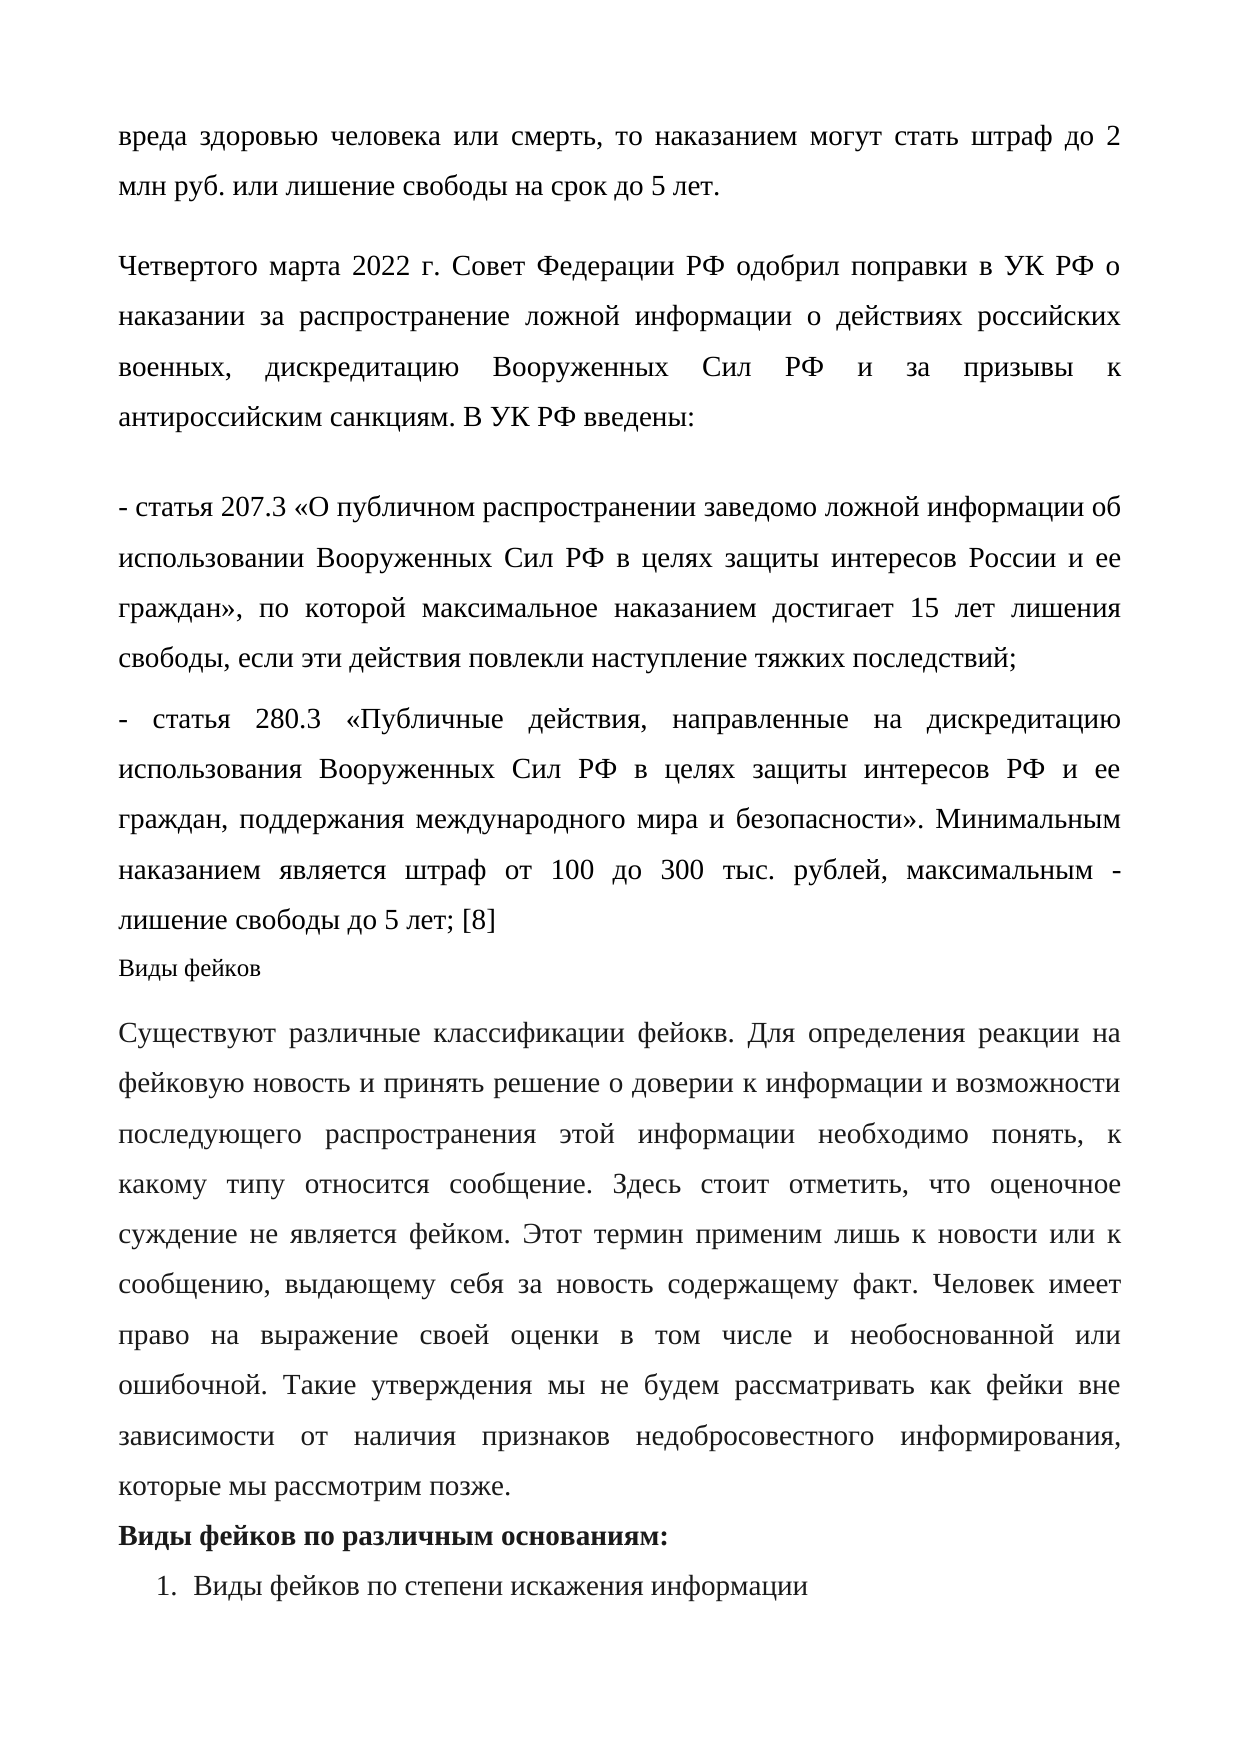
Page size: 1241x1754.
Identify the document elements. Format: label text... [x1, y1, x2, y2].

text Виды фейков по различным основаниям: [118, 1518, 1122, 1552]
text Четвертого марта 2022 г. Совет Федерации РФ одобрил поправки в УК РФ о наказании за распространение ложной информации о действиях российских военных, дискредитацию Вооруженных Сил РФ и за призывы к антироссийским санкциям. В УК РФ введены: [118, 248, 1122, 433]
text вреда здоровью человека или смерть, то наказанием могут стать штраф до 2 млн руб. или лишение свободы на срок до 5 лет. [118, 118, 1122, 202]
text - статья 207.3 «О публичном распространении заведомо ложной информации об использовании Вооруженных Сил РФ в целях защиты интересов России и ее граждан», по которой максимальное наказанием достигает 15 лет лишения свободы, если эти действия повлекли наступление тяжких последствий; [118, 489, 1122, 674]
text - статья 280.3 «Публичные действия, направленные на дискредитацию использования Вооруженных Сил РФ в целях защиты интересов РФ и ее граждан, поддержания международного мира и безопасности». Минимальным наказанием является штраф от 100 до 300 тыс. рублей, максимальным - лишение свободы до 5 лет; [8] [118, 701, 1122, 936]
list Виды фейков по степени искажения информации [156, 1568, 1122, 1602]
text Виды фейков [118, 953, 1122, 981]
text Существуют различные классификации фейокв. Для определения реакции на фейковую новость и принять решение о доверии к информации и возможности последующего распространения этой информации необходимо понять, к какому типу относится сообщение. Здесь стоит отметить, что оценочное суждение не является фейком. Этот термин применим лишь к новости или к сообщению, выдающему себя за новость содержащему факт. Человек имеет право на выражение своей оценки в том числе и необоснованной или ошибочной. Такие утверждения мы не будем рассматривать как фейки вне зависимости от наличия признаков недобросовестного информирования, которые мы рассмотрим позже. [118, 1015, 1122, 1501]
